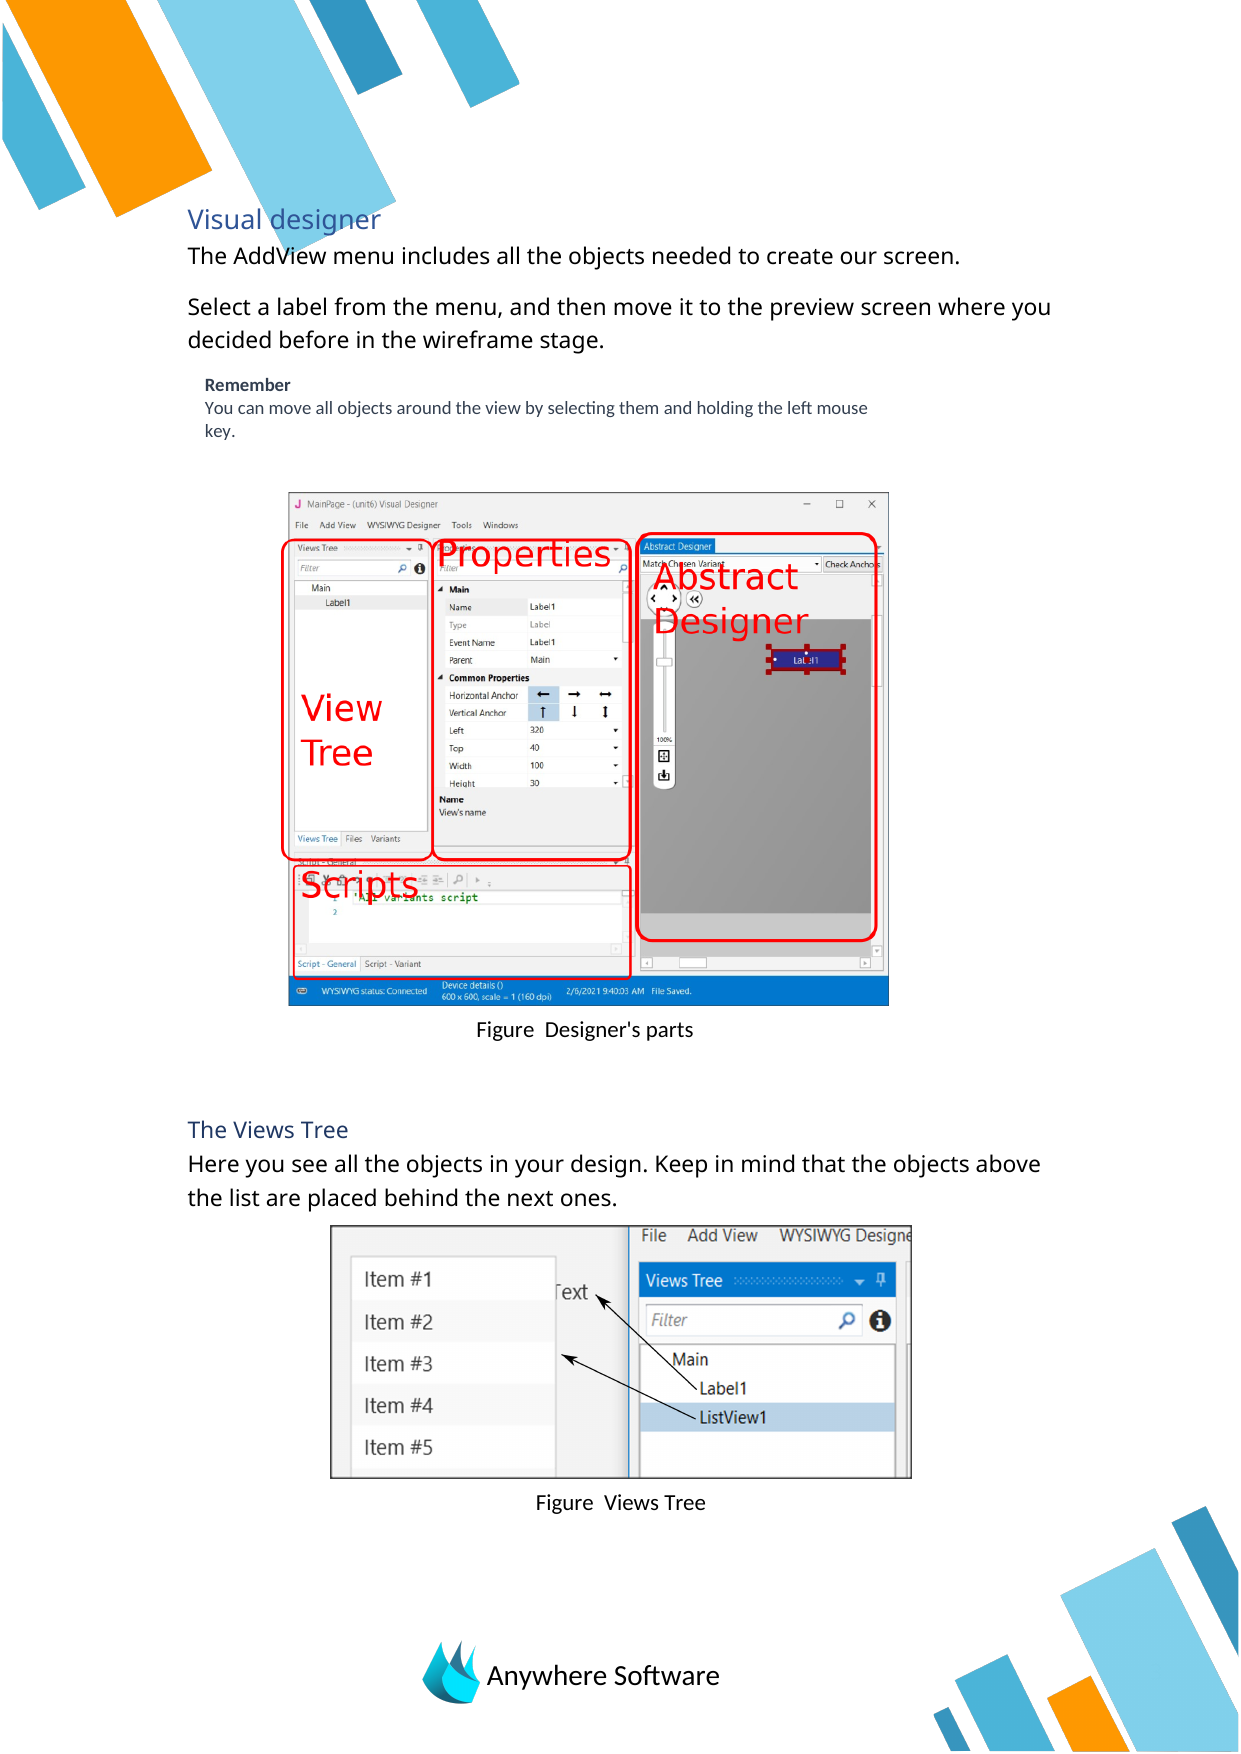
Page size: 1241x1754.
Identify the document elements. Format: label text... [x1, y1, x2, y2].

text The AddView menu includes all the objects needed to create our screen. [187, 240, 1053, 271]
picture [933, 1506, 1239, 1752]
subtitle The Views Tree [187, 1114, 1053, 1145]
text Select a label from the menu, and then move it to the preview screen where you decided before in the wireframe stage. [187, 291, 1053, 356]
picture [2, 0, 520, 256]
subtitle Visual designer [187, 200, 1053, 237]
picture [330, 1225, 912, 1479]
text Here you see all the objects in your design. Keep in mind that the objects above the list are placed behind the next ones. [187, 1148, 1053, 1213]
picture [422, 1640, 481, 1704]
picture [281, 492, 889, 1006]
